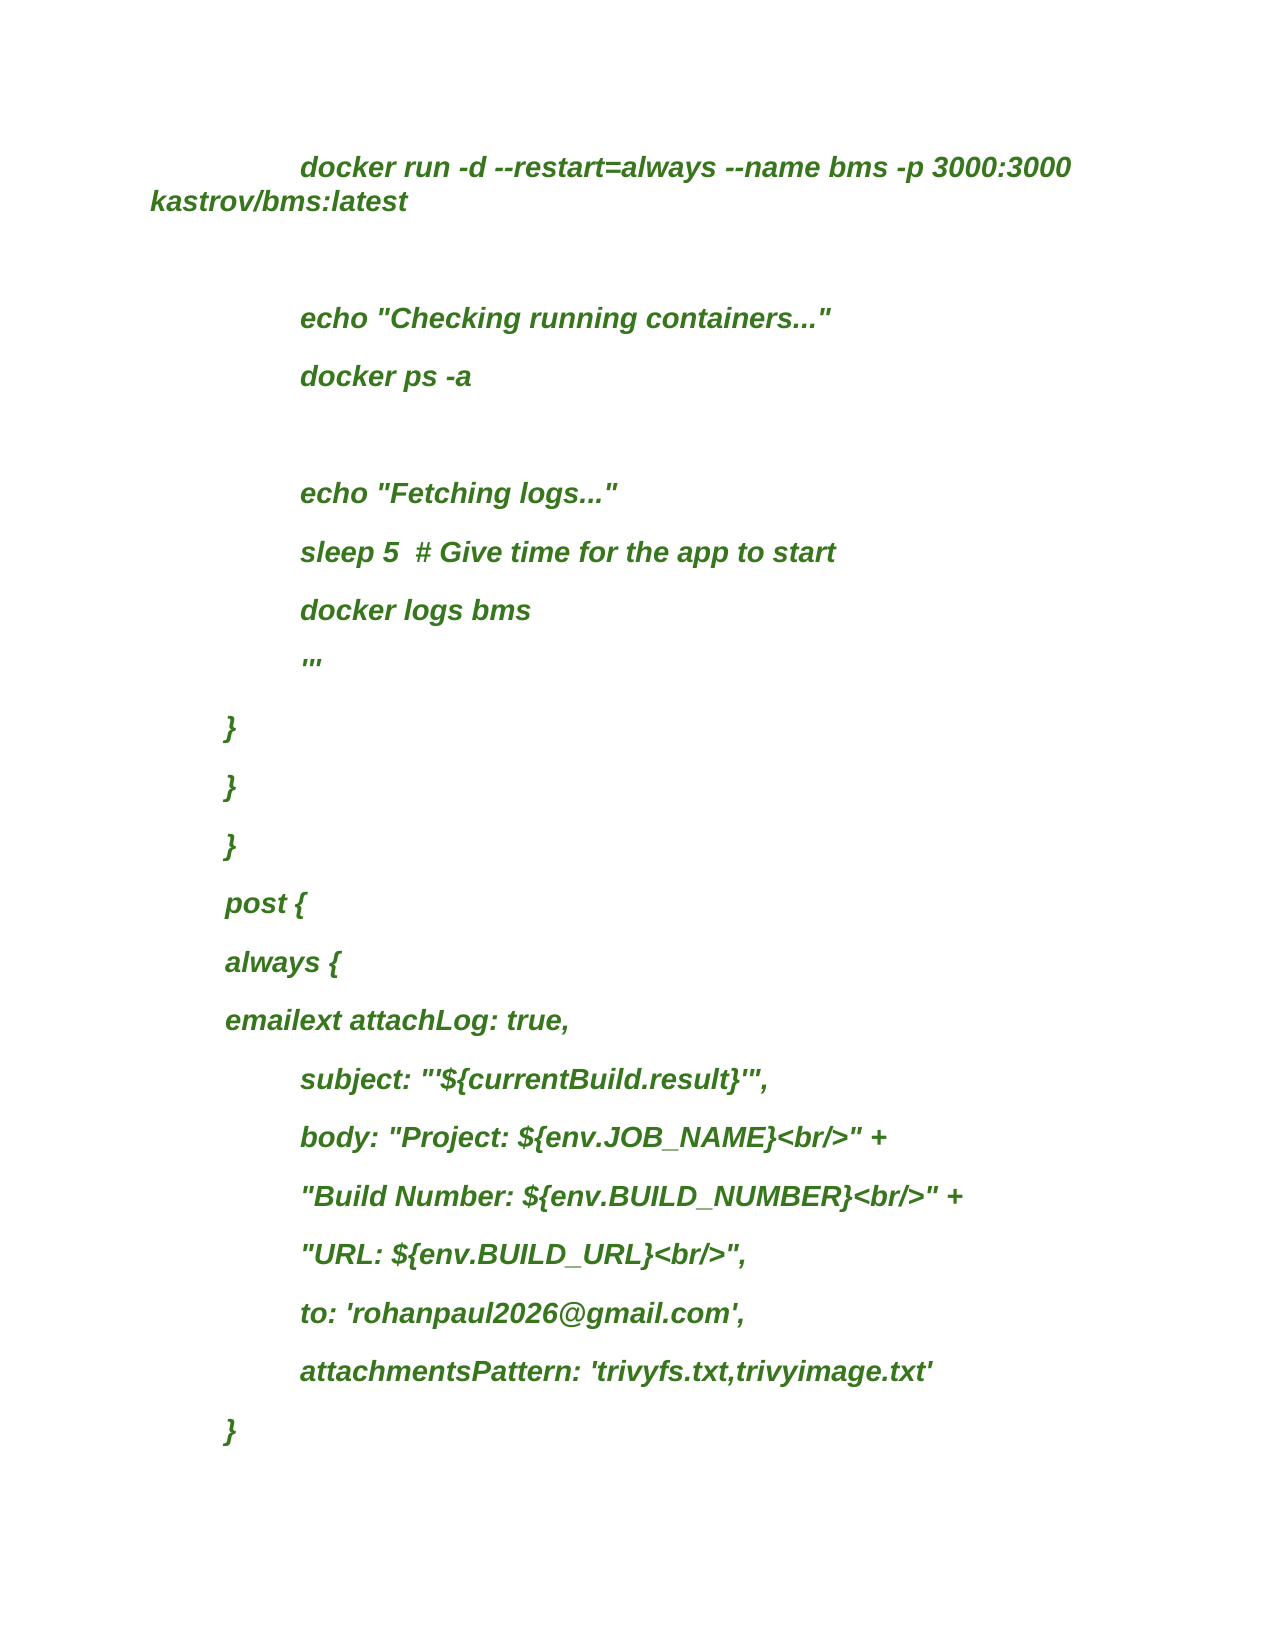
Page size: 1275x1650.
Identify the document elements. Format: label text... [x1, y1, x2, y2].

text to: 'rohanpaul2026@gmail.com', [150, 1296, 1125, 1329]
text emailext attachLog: true, [150, 1003, 1125, 1037]
text } [150, 769, 1125, 802]
text post { [150, 886, 1125, 919]
text always { [150, 944, 1125, 978]
text docker run -d --restart=always --name bms -p 3000:3000 kastrov/bms:latest [150, 150, 1125, 217]
text ''' [150, 652, 1125, 685]
text } [150, 710, 1125, 744]
text docker ps -a [150, 359, 1125, 393]
text "Build Number: ${env.BUILD_NUMBER}<br/>" + [150, 1179, 1125, 1212]
text attachmentsPattern: 'trivyfs.txt,trivyimage.txt' [150, 1354, 1125, 1388]
text body: "Project: ${env.JOB_NAME}<br/>" + [150, 1120, 1125, 1154]
text } [150, 1413, 1125, 1446]
text echo "Checking running containers..." [150, 301, 1125, 334]
text } [150, 827, 1125, 861]
text echo "Fetching logs..." [150, 476, 1125, 510]
text docker logs bms [150, 593, 1125, 627]
text subject: "'${currentBuild.result}'", [150, 1062, 1125, 1095]
text "URL: ${env.BUILD_URL}<br/>", [150, 1237, 1125, 1271]
text sleep 5 # Give time for the app to start [150, 535, 1125, 568]
